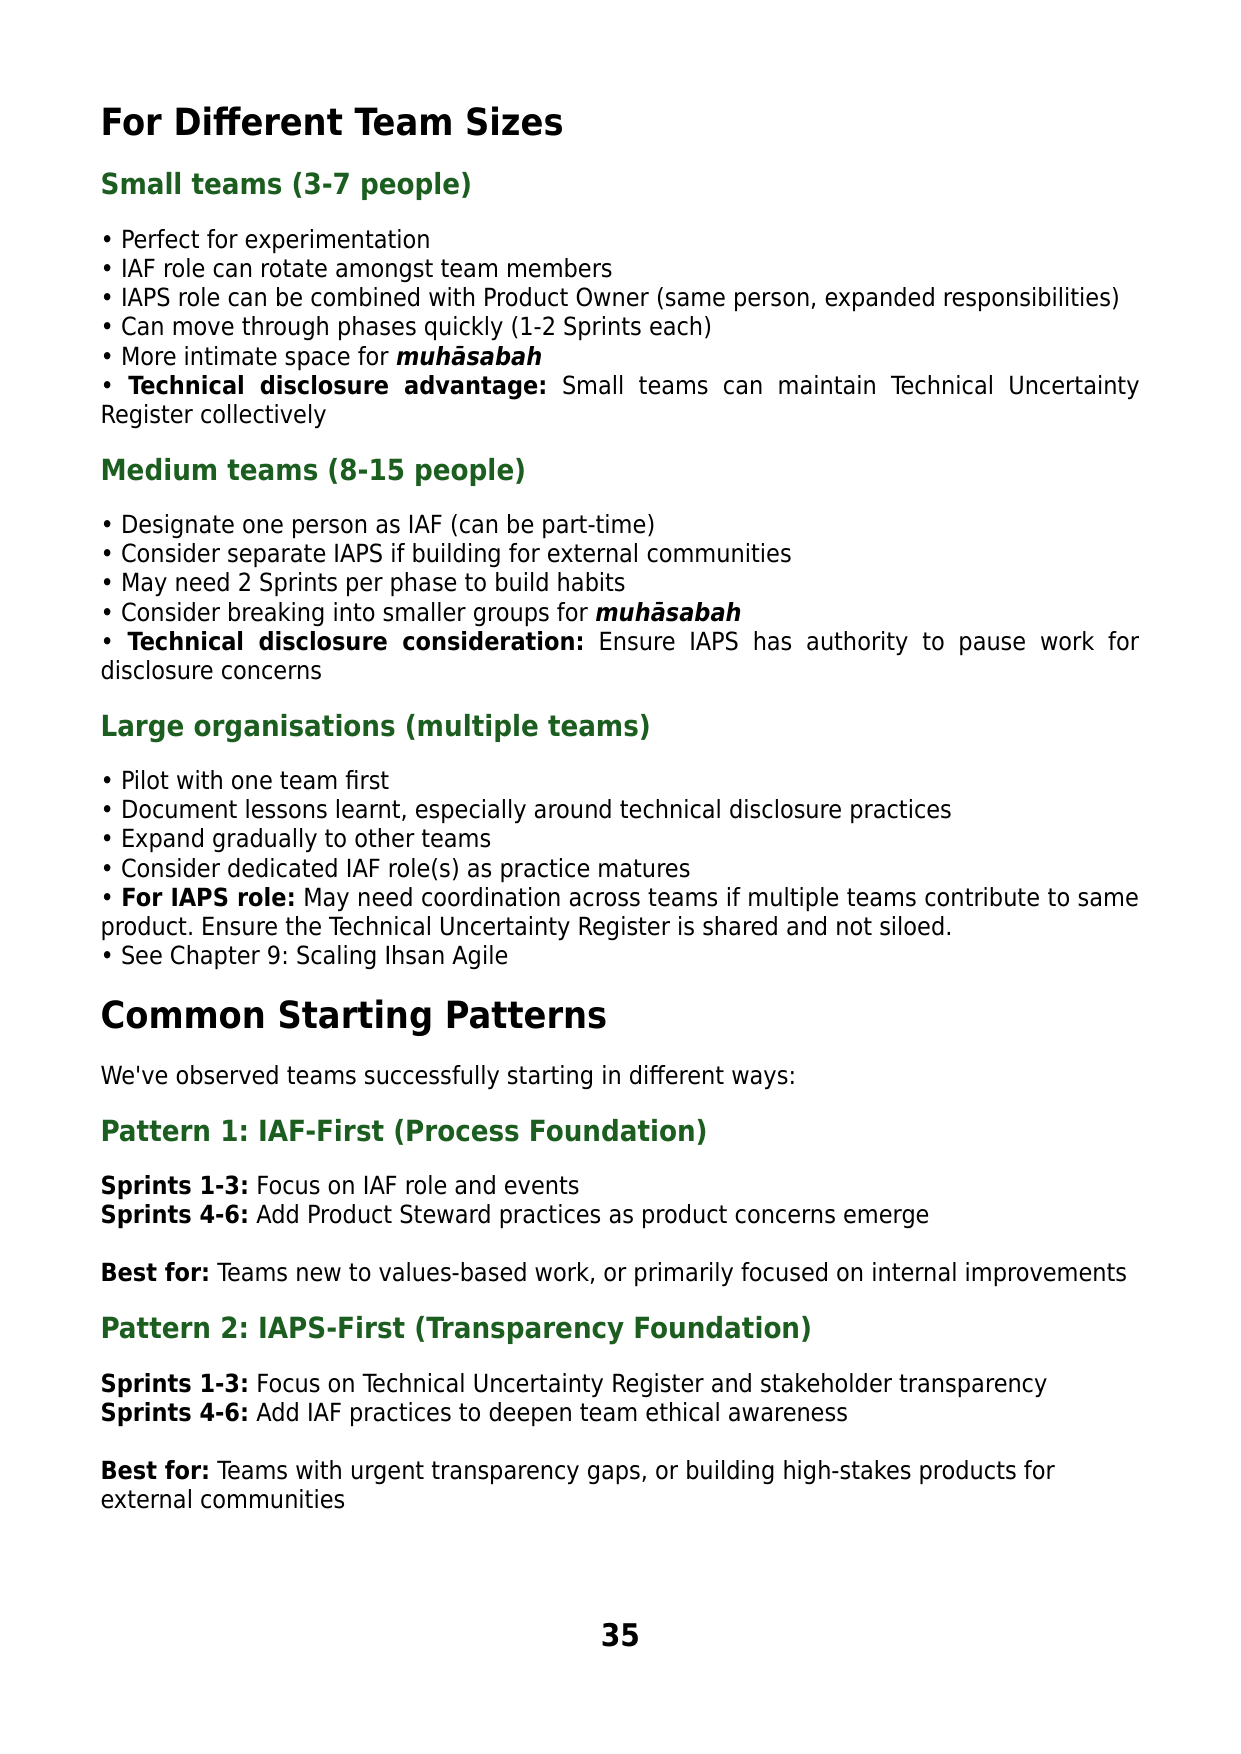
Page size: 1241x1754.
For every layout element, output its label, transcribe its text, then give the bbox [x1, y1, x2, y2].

text • Consider dedicated IAF role(s) as practice matures [100, 854, 1140, 883]
text Sprints 1-3: Focus on IAF role and events Sprints 4-6: Add Product Steward practices as product concerns emerge [100, 1171, 1140, 1258]
text • Technical disclosure consideration: Ensure IAPS has authority to pause work for disclosure concerns [100, 627, 1140, 685]
text Best for: Teams with urgent transparency gaps, or building high-stakes products for external communities [100, 1456, 1140, 1514]
text • IAPS role can be combined with Product Owner (same person, expanded responsibilities) [100, 283, 1140, 313]
text • Technical disclosure advantage: Small teams can maintain Technical Uncertainty Register collectively [100, 371, 1140, 429]
text • See Chapter 9: Scaling Ihsan Agile [100, 941, 1140, 971]
subtitle Medium teams (8-15 people) [100, 453, 1140, 487]
text • Can move through phases quickly (1-2 Sprints each) [100, 313, 1140, 342]
subtitle Pattern 2: IAPS-First (Transparency Foundation) [100, 1311, 1140, 1345]
text • Consider breaking into smaller groups for muhāsabah [100, 598, 1140, 627]
text • Pilot with one team first [100, 766, 1140, 796]
text We've observed teams successfully starting in different ways: [100, 1061, 1140, 1090]
text • Designate one person as IAF (can be part-time) [100, 510, 1140, 539]
subtitle Large organisations (multiple teams) [100, 709, 1140, 743]
text • For IAPS role: May need coordination across teams if multiple teams contribute to same product. Ensure the Technical Uncertainty Register is shared and not siloed. [100, 883, 1140, 941]
subtitle Small teams (3-7 people) [100, 168, 1140, 202]
text • Document lessons learnt, especially around technical disclosure practices [100, 796, 1140, 825]
text • May need 2 Sprints per phase to build habits [100, 569, 1140, 598]
text • IAF role can rotate amongst team members [100, 254, 1140, 283]
subtitle For Different Team Sizes [100, 100, 1140, 144]
text • More intimate space for muhāsabah [100, 342, 1140, 371]
text Best for: Teams new to values-based work, or primarily focused on internal improvements [100, 1258, 1140, 1288]
subtitle Pattern 1: IAF-First (Process Foundation) [100, 1114, 1140, 1148]
text Sprints 1-3: Focus on Technical Uncertainty Register and stakeholder transparency Sprints 4-6: Add IAF practices to deepen team ethical awareness [100, 1369, 1140, 1456]
subtitle Common Starting Patterns [100, 994, 1140, 1038]
text • Perfect for experimentation [100, 225, 1140, 254]
text • Expand gradually to other teams [100, 825, 1140, 854]
text • Consider separate IAPS if building for external communities [100, 539, 1140, 569]
